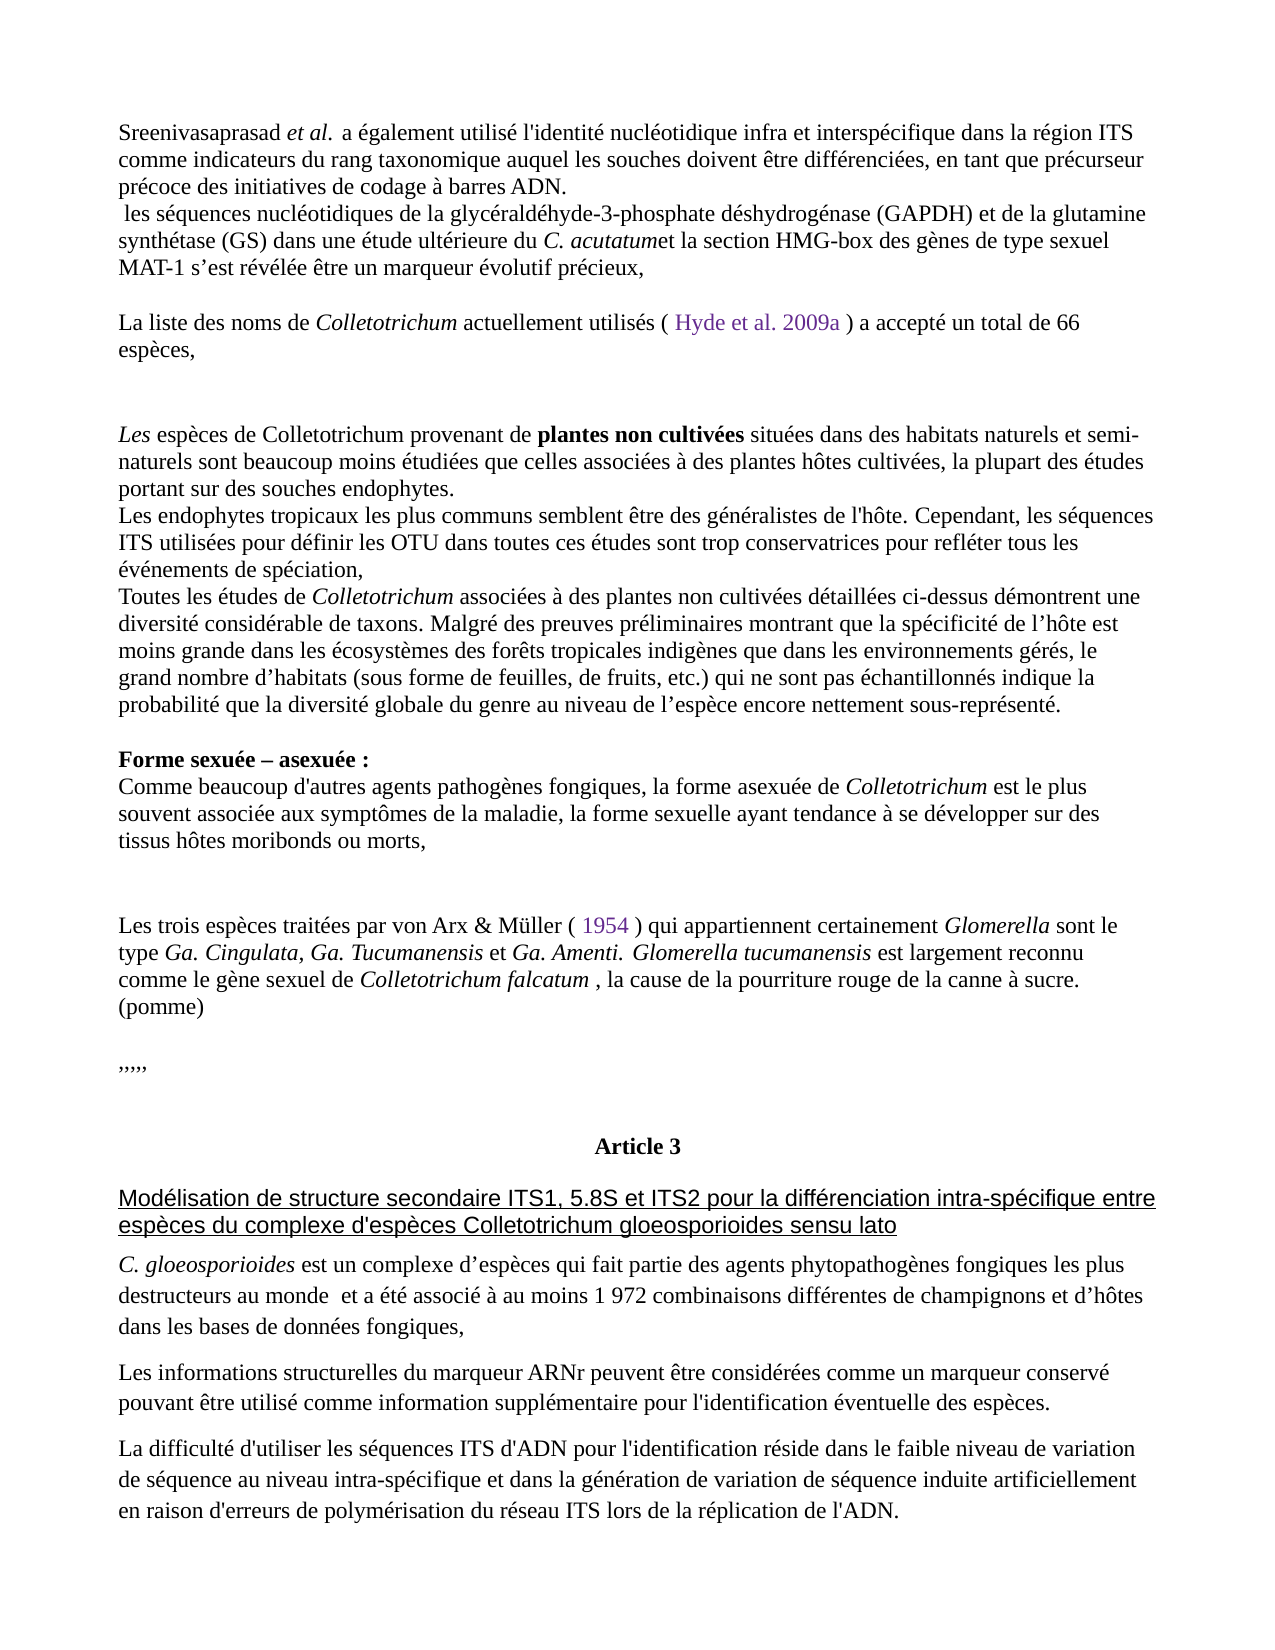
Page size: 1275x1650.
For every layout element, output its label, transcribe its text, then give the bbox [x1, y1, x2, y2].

text Les informations structurelles du marqueur ARNr peuvent être considérées comme un marqueur conservé pouvant être utilisé comme information supplémentaire pour l'identification éventuelle des espèces. [118, 1358, 1157, 1416]
text Toutes les études de Colletotrichum associées à des plantes non cultivées détaillées ci-dessus démontrent une diversité considérable de taxons. Malgré des preuves préliminaires montrant que la spécificité de l’hôte est moins grande dans les écosystèmes des forêts tropicales indigènes que dans les environnements gérés, le grand nombre d’habitats (sous forme de feuilles, de fruits, etc.) qui ne sont pas échantillonnés indique la probabilité que la diversité globale du genre au niveau de l’espèce encore nettement sous-représenté. [118, 582, 1157, 717]
text (pomme) [118, 992, 1157, 1019]
text Les espèces de Colletotrichum provenant de plantes non cultivées situées dans des habitats naturels et semi-naturels sont beaucoup moins étudiées que celles associées à des plantes hôtes cultivées, la plupart des études portant sur des souches endophytes. [118, 420, 1157, 501]
text les séquences nucléotidiques de la glycéraldéhyde-3-phosphate déshydrogénase (GAPDH) et de la glutamine synthétase (GS) dans une étude ultérieure du C. acutatumet la section HMG-box des gènes de type sexuel MAT-1 s’est révélée être un marqueur évolutif précieux, [118, 199, 1157, 280]
text Sreenivasaprasad et al. a également utilisé l'identité nucléotidique infra et interspécifique dans la région ITS comme indicateurs du rang taxonomique auquel les souches doivent être différenciées, en tant que précurseur précoce des initiatives de codage à barres ADN. [118, 118, 1157, 199]
text Article 3 [118, 1132, 1157, 1159]
text Les trois espèces traitées par von Arx & Müller ( 1954 ) qui appartiennent certainement Glomerella sont le type Ga. Cingulata, Ga. Tucumanensis et Ga. Amenti. Glomerella tucumanensis est largement reconnu comme le gène sexuel de Colletotrichum falcatum , la cause de la pourriture rouge de la canne à sucre. [118, 911, 1157, 992]
subtitle Modélisation de structure secondaire ITS1, 5.8S et ITS2 pour la différenciation intra-spécifique entre espèces du complexe d'espèces Colletotrichum gloeosporioides sensu lato [118, 1184, 1157, 1238]
text C. gloeosporioides est un complexe d’espèces qui fait partie des agents phytopathogènes fongiques les plus destructeurs au monde et a été associé à au moins 1 972 combinaisons différentes de champignons et d’hôtes dans les bases de données fongiques, [118, 1251, 1157, 1339]
text ,,,,, [118, 1048, 1157, 1075]
text La difficulté d'utiliser les séquences ITS d'ADN pour l'identification réside dans le faible niveau de variation de séquence au niveau intra-spécifique et dans la génération de variation de séquence induite artificiellement en raison d'erreurs de polymérisation du réseau ITS lors de la réplication de l'ADN. [118, 1434, 1157, 1523]
text Les endophytes tropicaux les plus communs semblent être des généralistes de l'hôte. Cependant, les séquences ITS utilisées pour définir les OTU dans toutes ces études sont trop conservatrices pour refléter tous les événements de spéciation, [118, 501, 1157, 582]
text La liste des noms de Colletotrichum actuellement utilisés ( Hyde et al. 2009a ) a accepté un total de 66 espèces, [118, 309, 1157, 363]
text Forme sexuée – asexuée : Comme beaucoup d'autres agents pathogènes fongiques, la forme asexuée de Colletotrichum est le plus souvent associée aux symptômes de la maladie, la forme sexuelle ayant tendance à se développer sur des tissus hôtes moribonds ou morts, [118, 746, 1157, 854]
